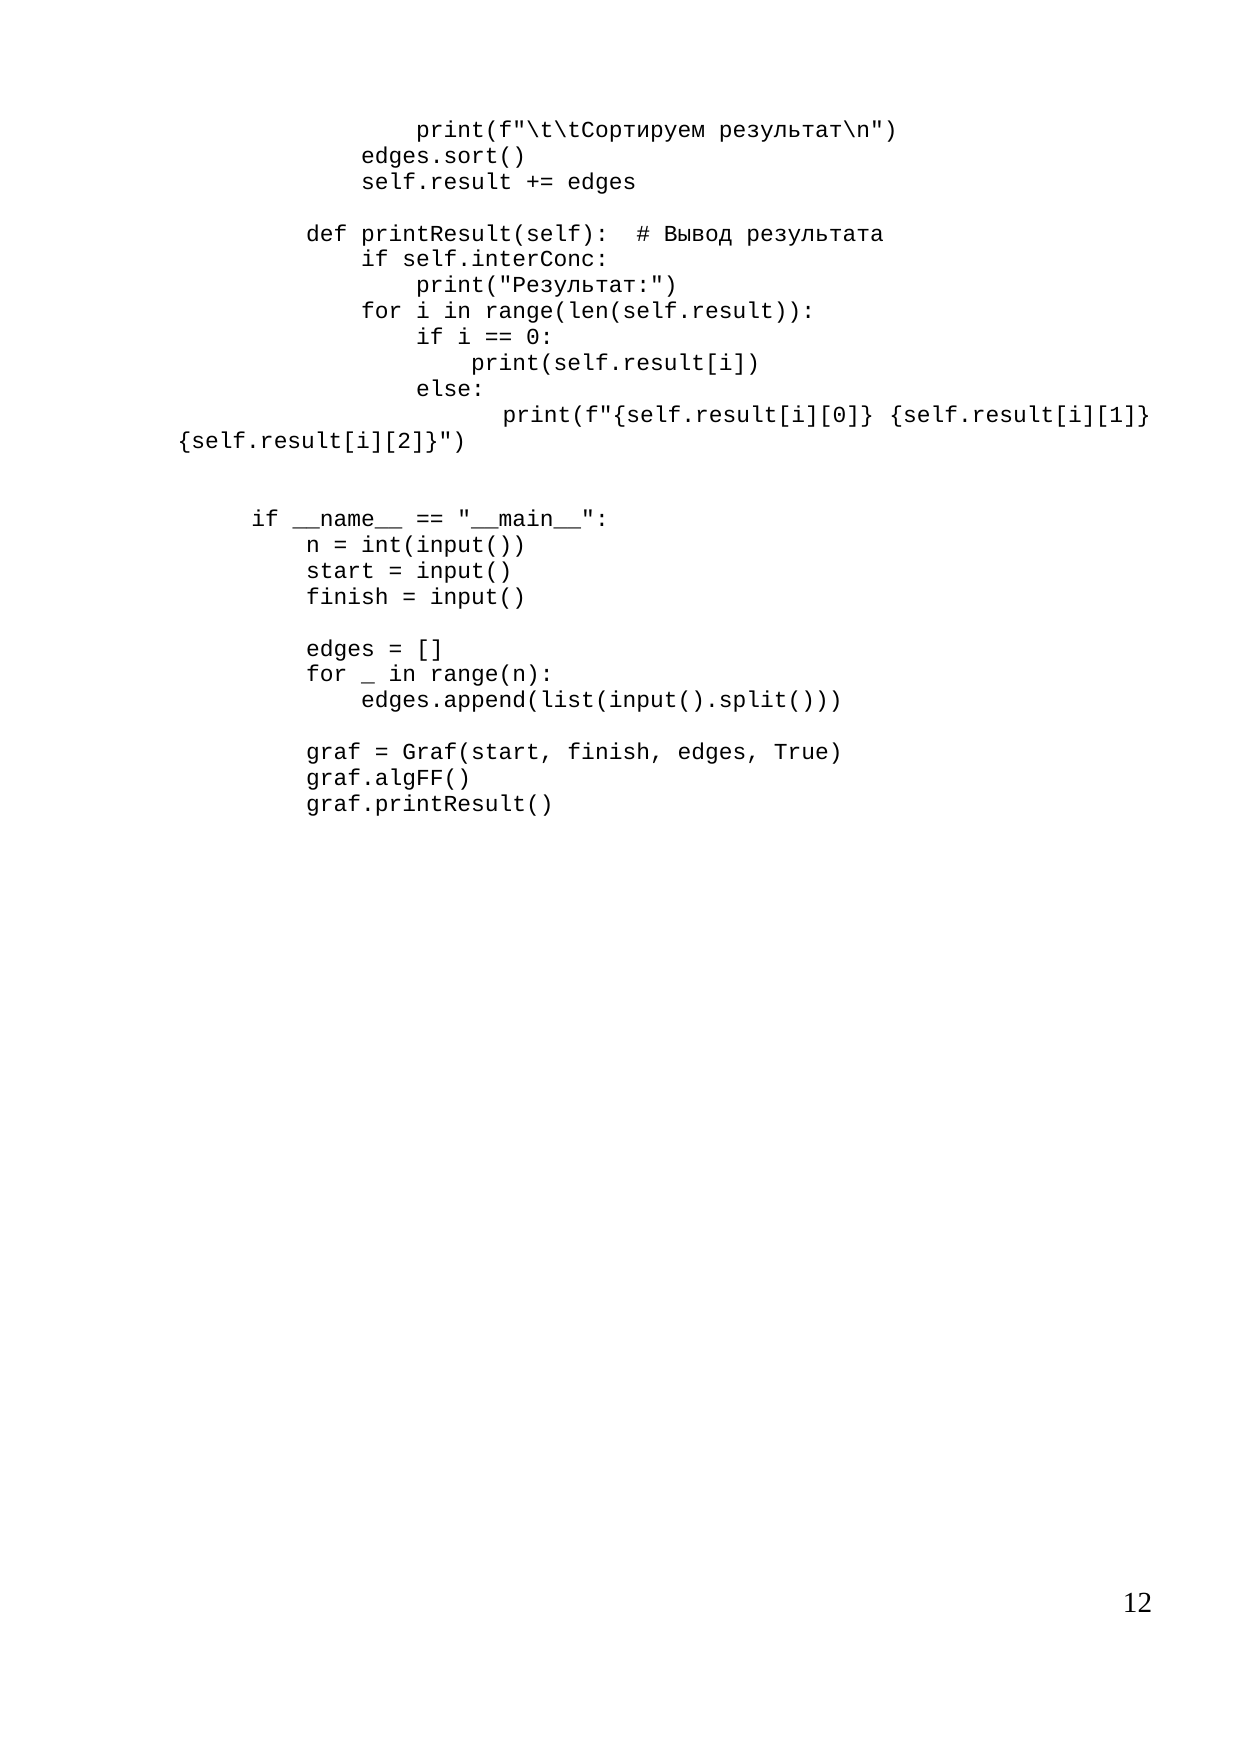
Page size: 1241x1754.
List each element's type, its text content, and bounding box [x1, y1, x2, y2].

text print(self.result[i]) [177, 352, 1152, 377]
text start = input() [177, 559, 1152, 585]
text else: [177, 377, 1152, 403]
text def printResult(self): # Вывод результата [177, 222, 1152, 248]
text print(f"\t\tСортируем результат\n") [177, 118, 1152, 144]
text edges.append(list(input().split())) [177, 689, 1152, 715]
text print("Результат:") [177, 274, 1152, 300]
text graf = Graf(start, finish, edges, True) [177, 741, 1152, 767]
text if i == 0: [177, 326, 1152, 352]
text self.result += edges [177, 170, 1152, 196]
text n = int(input()) [177, 533, 1152, 559]
text graf.algFF() [177, 767, 1152, 792]
text if __name__ == "__main__": [177, 507, 1152, 533]
text finish = input() [177, 585, 1152, 611]
text if self.interConc: [177, 248, 1152, 274]
text edges.sort() [177, 144, 1152, 170]
text print(f"{self.result[i][0]} {self.result[i][1]} {self.result[i][2]}") [177, 403, 1152, 455]
text graf.printResult() [177, 792, 1152, 818]
text edges = [] [177, 637, 1152, 663]
text for _ in range(n): [177, 663, 1152, 689]
text for i in range(len(self.result)): [177, 300, 1152, 326]
